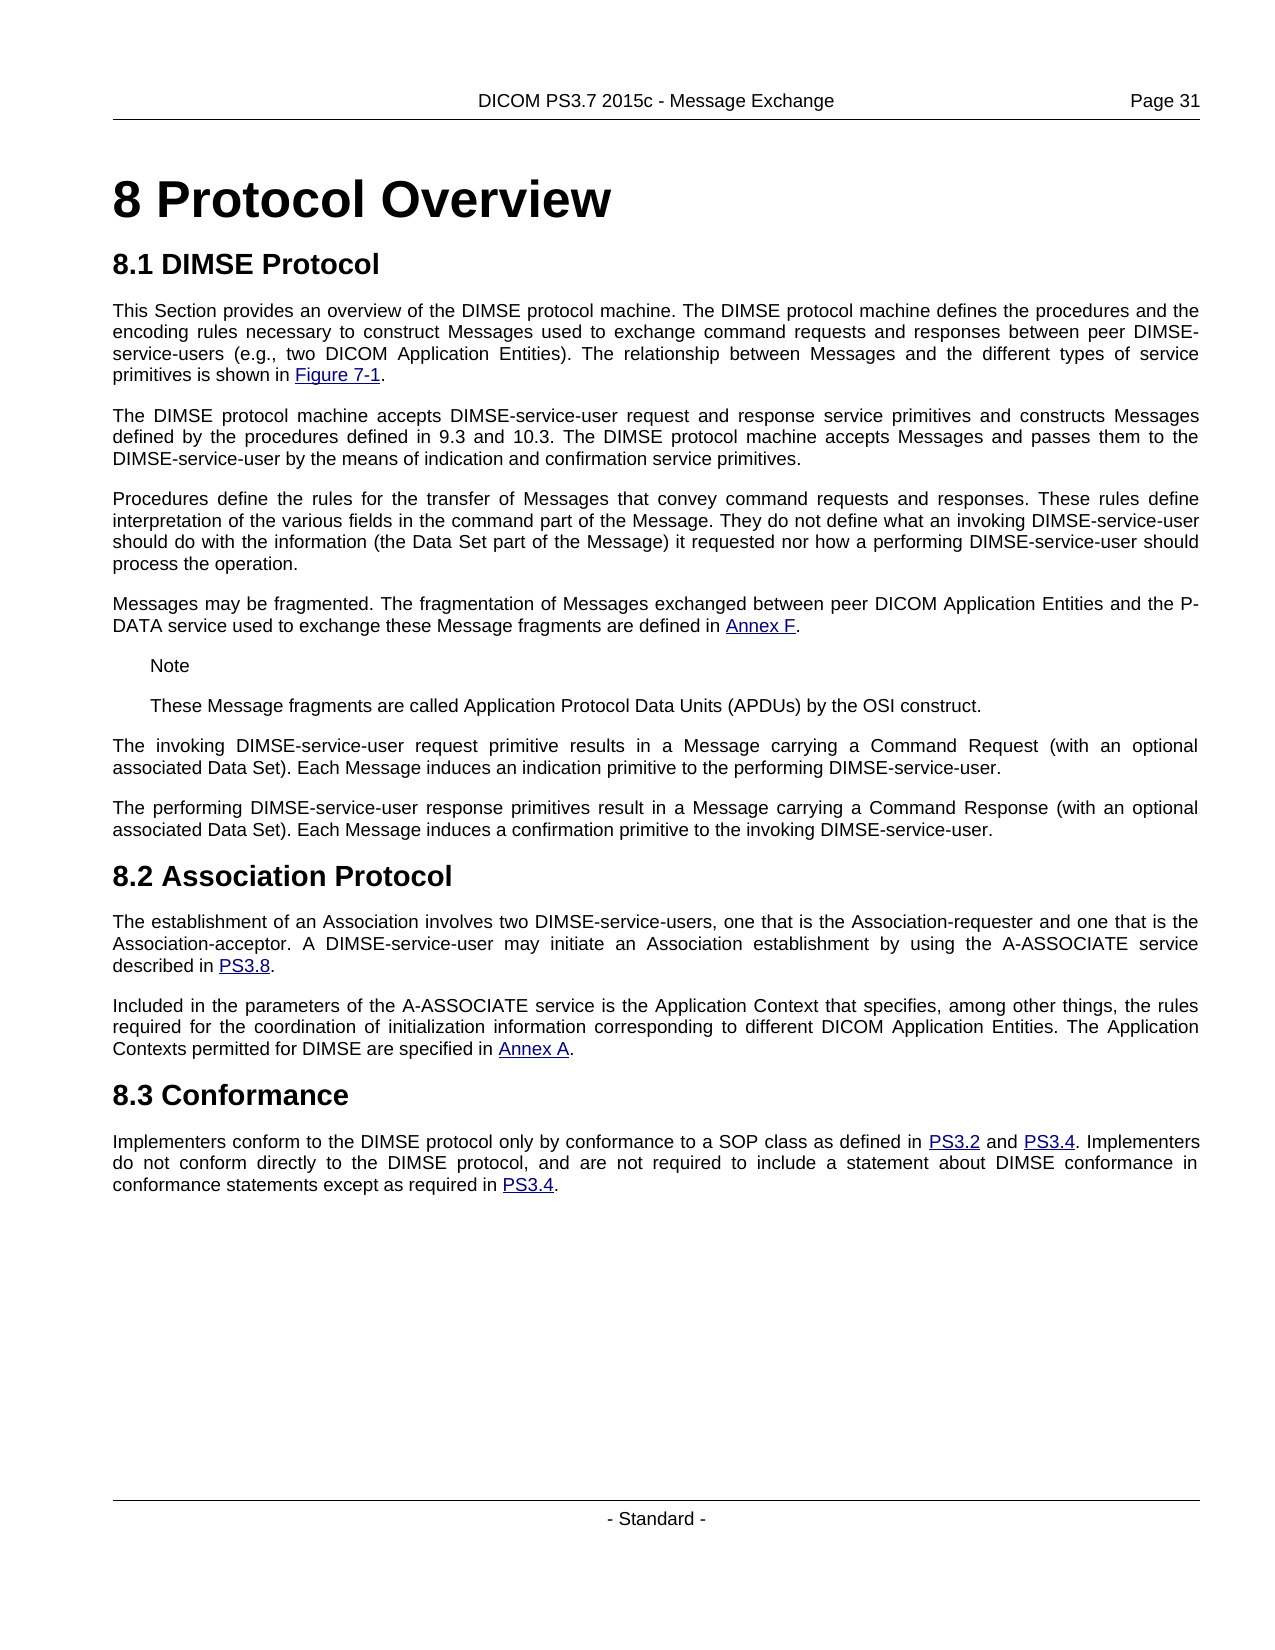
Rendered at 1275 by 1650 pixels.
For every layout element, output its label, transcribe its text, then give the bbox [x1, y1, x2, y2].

text The DIMSE protocol machine accepts DIMSE-service-user request and response service primitives and constructs Messages defined by the procedures defined in 9.3 and 10.3. The DIMSE protocol machine accepts Messages and passes them to the DIMSE-service-user by the means of indication and confirmation service primitives. [112, 404, 1200, 469]
text 8.2 Association Protocol [112, 859, 1200, 893]
text 8.1 DIMSE Protocol [112, 247, 1200, 281]
text The performing DIMSE-service-user response primitives result in a Message carrying a Command Response (with an optional associated Data Set). Each Message induces a confirmation primitive to the invoking DIMSE-service-user. [112, 797, 1200, 840]
text These Message fragments are called Application Protocol Data Units (APDUs) by the OSI construct. [150, 695, 1162, 717]
text Implementers conform to the DIMSE protocol only by conformance to a SOP class as defined in PS3.2 and PS3.4. Implementers do not conform directly to the DIMSE protocol, and are not required to include a statement about DIMSE conformance in conformance statements except as required in PS3.4. [112, 1131, 1200, 1195]
text Included in the parameters of the A-ASSOCIATE service is the Application Context that specifies, among other things, the rules required for the coordination of initialization information corresponding to different DICOM Application Entities. The Application Contexts permitted for DIMSE are specified in Annex A. [112, 995, 1200, 1059]
text 8 Protocol Overview [112, 169, 1200, 228]
text Messages may be fragmented. The fragmentation of Messages exchanged between peer DICOM Application Entities and the P-DATA service used to exchange these Message fragments are defined in Annex F. [112, 593, 1200, 636]
text This Section provides an overview of the DIMSE protocol machine. The DIMSE protocol machine defines the procedures and the encoding rules necessary to construct Messages used to exchange command requests and responses between peer DIMSE-service-users (e.g., two DICOM Application Entities). The relationship between Messages and the different types of service primitives is shown in Figure 7-1. [112, 299, 1200, 386]
text Note [150, 655, 1162, 676]
text The invoking DIMSE-service-user request primitive results in a Message carrying a Command Request (with an optional associated Data Set). Each Message induces an indication primitive to the performing DIMSE-service-user. [112, 735, 1200, 778]
text 8.3 Conformance [112, 1078, 1200, 1112]
text The establishment of an Association involves two DIMSE-service-users, one that is the Association-requester and one that is the Association-acceptor. A DIMSE-service-user may initiate an Association establishment by using the A-ASSOCIATE service described in PS3.8. [112, 911, 1200, 976]
text Procedures define the rules for the transfer of Messages that convey command requests and responses. These rules define interpretation of the various fields in the command part of the Message. They do not define what an invoking DIMSE-service-user should do with the information (the Data Set part of the Message) it requested nor how a performing DIMSE-service-user should process the operation. [112, 488, 1200, 574]
